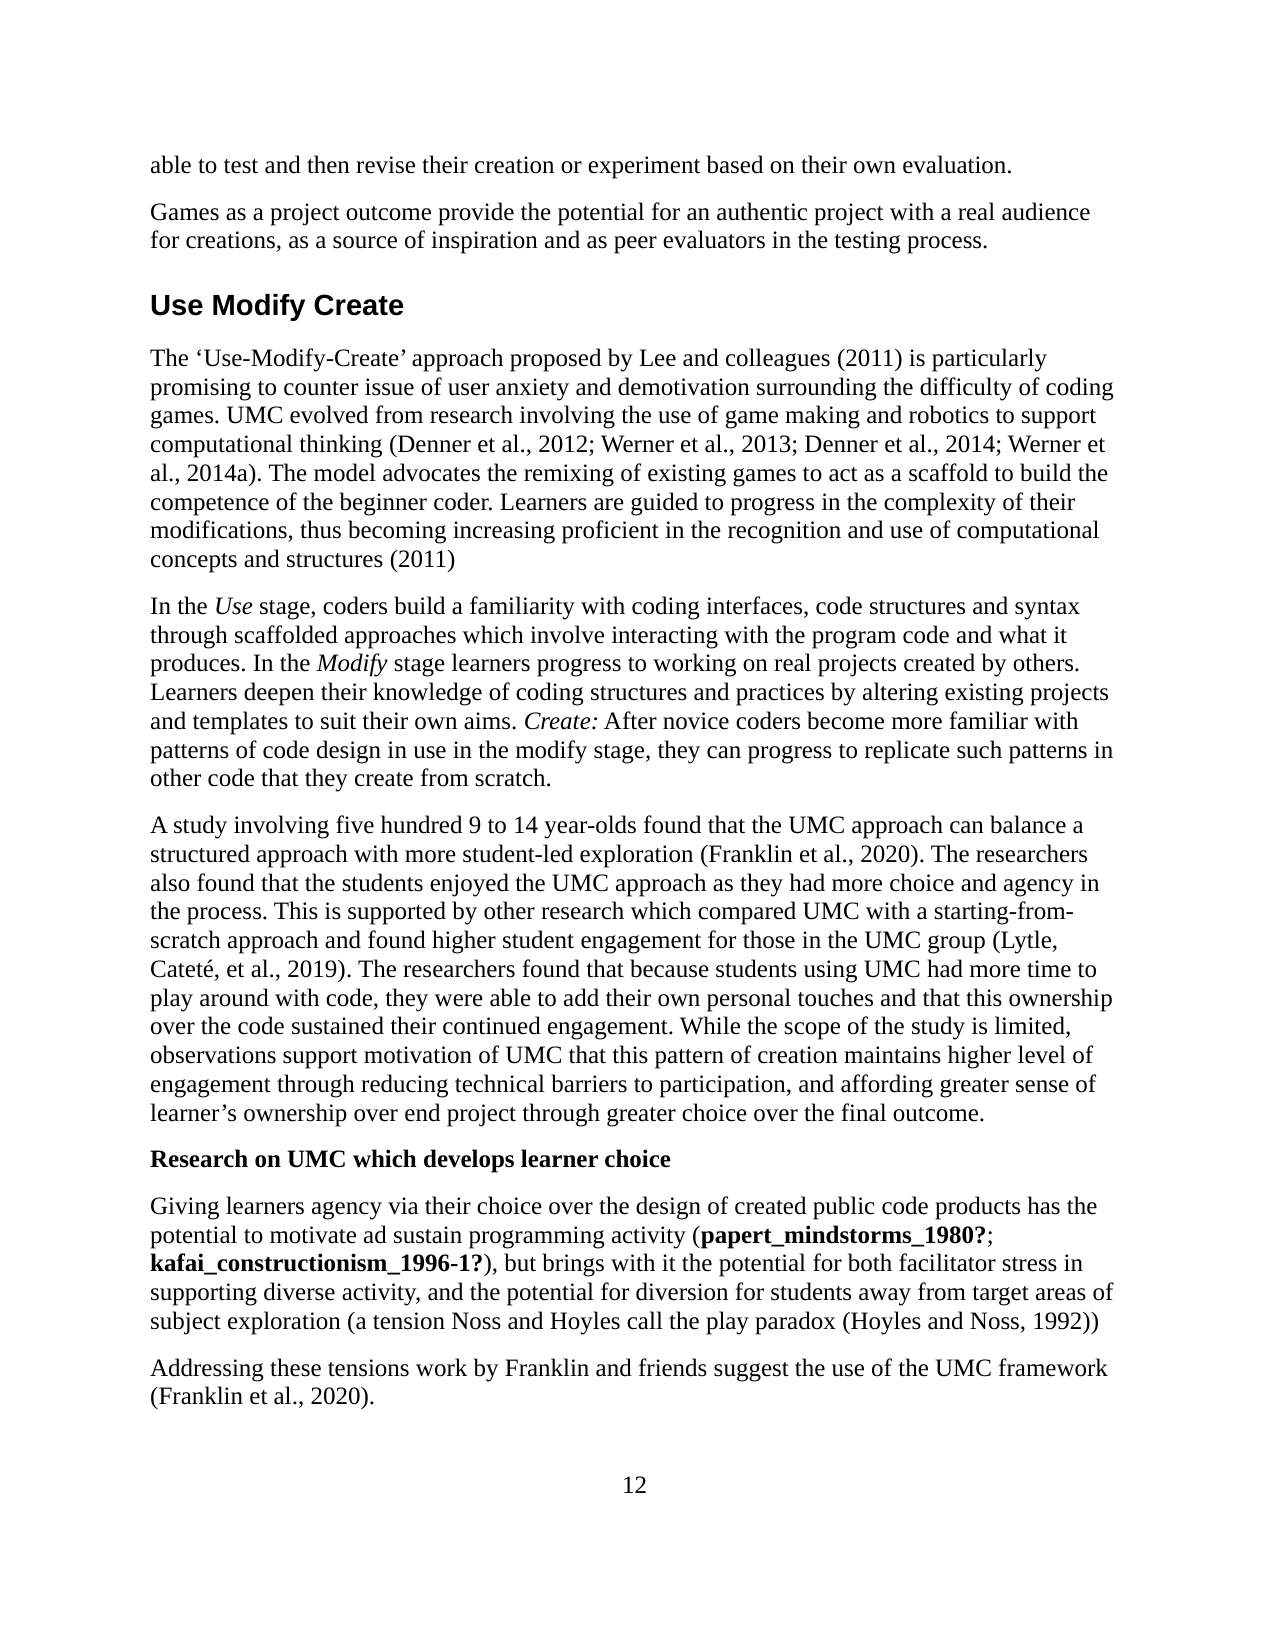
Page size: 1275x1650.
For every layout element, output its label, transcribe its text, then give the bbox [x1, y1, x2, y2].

text In the Use stage, coders build a familiarity with coding interfaces, code structures and syntax through scaffolded approaches which involve interacting with the program code and what it produces. In the Modify stage learners progress to working on real projects created by others. Learners deepen their knowledge of coding structures and practices by altering existing projects and templates to suit their own aims. Create: After novice coders become more familiar with patterns of code design in use in the modify stage, they can progress to replicate such patterns in other code that they create from scratch. [150, 591, 1125, 792]
text A study involving five hundred 9 to 14 year-olds found that the UMC approach can balance a structured approach with more student-led exploration (Franklin et al., 2020). The researchers also found that the students enjoyed the UMC approach as they had more choice and agency in the process. This is supported by other research which compared UMC with a starting-from-scratch approach and found higher student engagement for those in the UMC group (Lytle, Cateté, et al., 2019). The researchers found that because students using UMC had more time to play around with code, they were able to add their own personal touches and that this ownership over the code sustained their continued engagement. While the scope of the study is limited, observations support motivation of UMC that this pattern of creation maintains higher level of engagement through reducing technical barriers to participation, and affording greater sense of learner’s ownership over end project through greater choice over the final outcome. [150, 810, 1125, 1126]
subtitle Use Modify Create [150, 288, 1125, 322]
text The ‘Use-Modify-Create’ approach proposed by Lee and colleagues (2011) is particularly promising to counter issue of user anxiety and demotivation surrounding the difficulty of coding games. UMC evolved from research involving the use of game making and robotics to support computational thinking (Denner et al., 2012; Werner et al., 2013; Denner et al., 2014; Werner et al., 2014a). The model advocates the remixing of existing games to act as a scaffold to build the competence of the beginner coder. Learners are guided to progress in the complexity of their modifications, thus becoming increasing proficient in the recognition and use of computational concepts and structures (2011) [150, 343, 1125, 573]
text able to test and then revise their creation or experiment based on their own evaluation. [150, 150, 1125, 179]
text Research on UMC which develops learner choice [150, 1144, 1125, 1173]
text Giving learners agency via their choice over the design of created public code products has the potential to motivate ad sustain programming activity (papert_mindstorms_1980?; kafai_constructionism_1996-1?), but brings with it the potential for both facilitator stress in supporting diverse activity, and the potential for diversion for students away from target areas of subject exploration (a tension Noss and Hoyles call the play paradox (Hoyles and Noss, 1992)) [150, 1191, 1125, 1335]
text Games as a project outcome provide the potential for an authentic project with a real audience for creations, as a source of inspiration and as peer evaluators in the testing process. [150, 197, 1125, 254]
text Addressing these tensions work by Franklin and friends suggest the use of the UMC framework (Franklin et al., 2020). [150, 1353, 1125, 1410]
